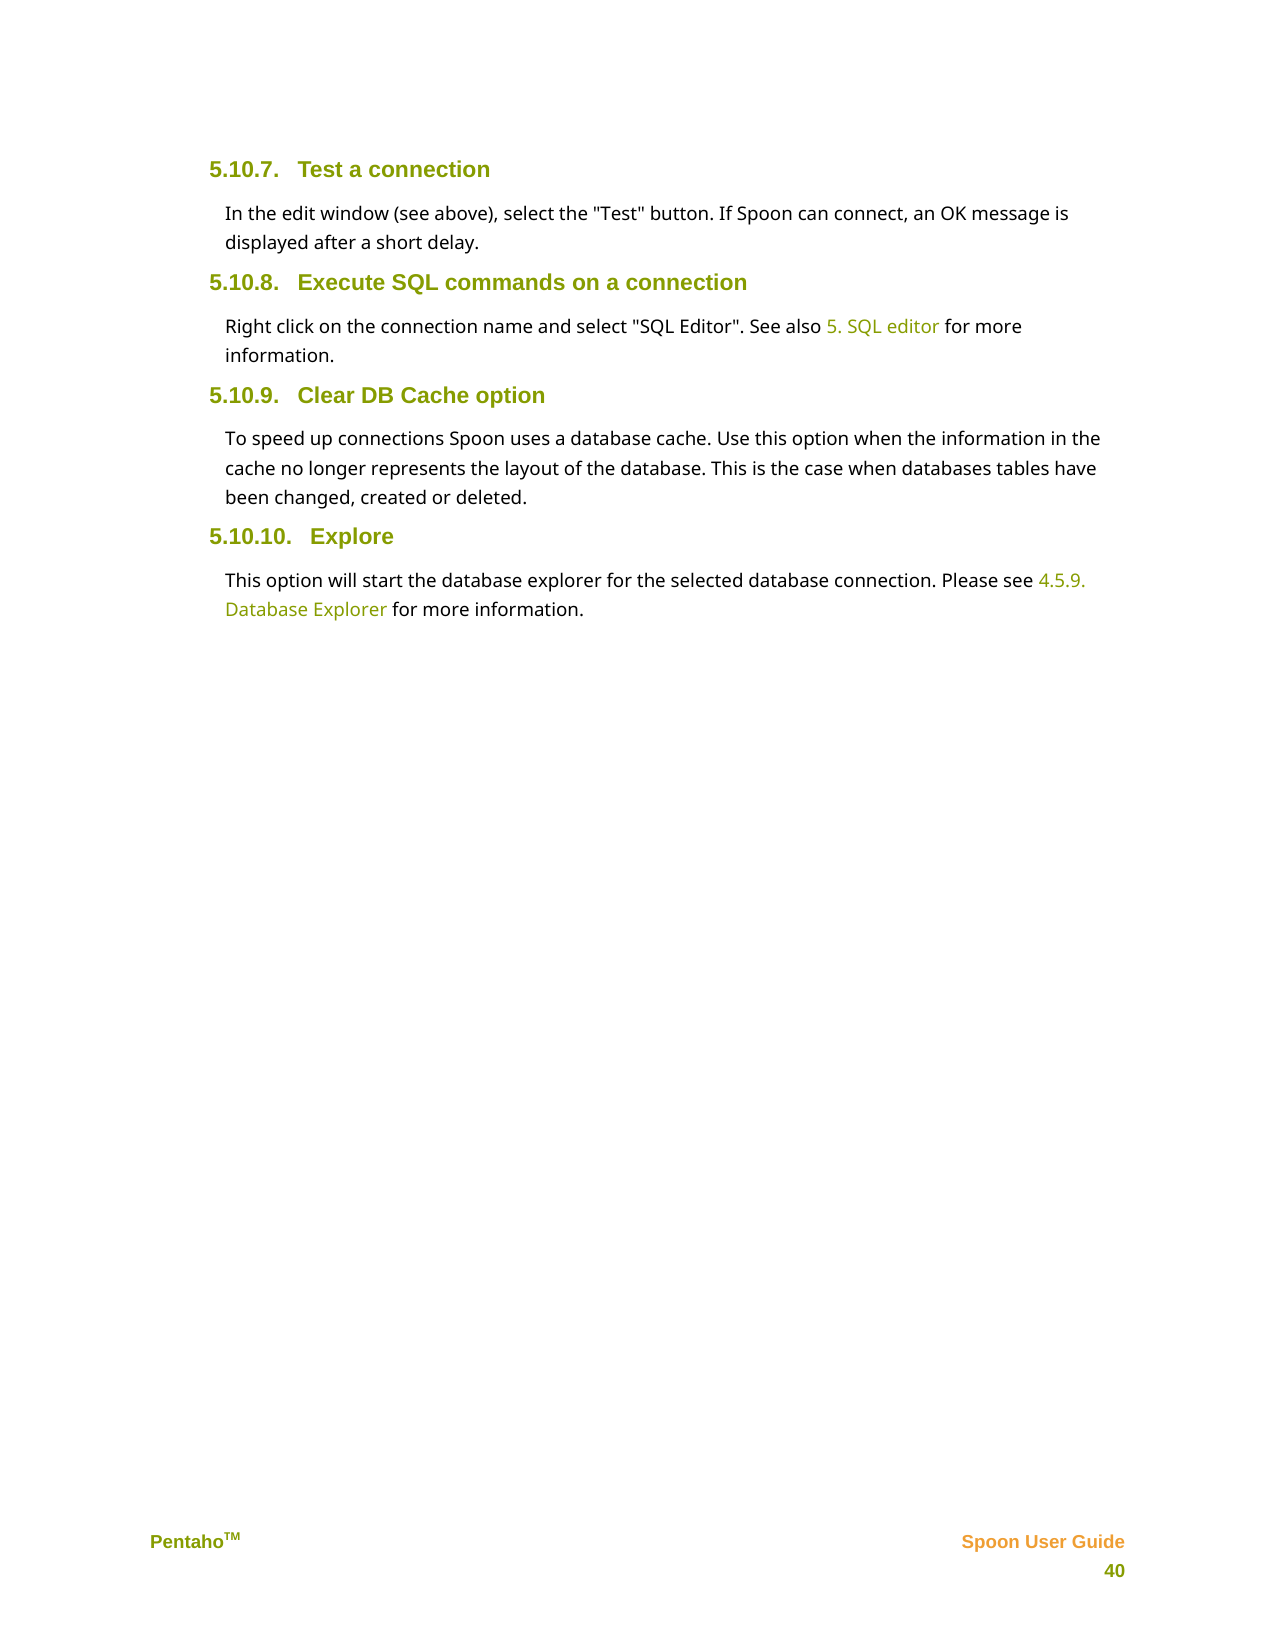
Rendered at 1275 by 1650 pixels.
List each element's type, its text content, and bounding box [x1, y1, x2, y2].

text To speed up connections Spoon uses a database cache. Use this option when the information in the cache no longer represents the layout of the database. This is the case when databases tables have been changed, created or deleted. [225, 422, 1125, 510]
subtitle Execute SQL commands on a connection [209, 263, 1125, 297]
subtitle Clear DB Cache option [209, 375, 1125, 410]
text Right click on the connection name and select "SQL Editor". See also 5. SQL editor for more information. [225, 310, 1125, 368]
subtitle Test a connection [209, 150, 1125, 185]
text This option will start the database explorer for the selected database connection. Please see 4.5.9. Database Explorer for more information. [225, 564, 1125, 622]
text In the edit window (see above), select the "Test" button. If Spoon can connect, an OK message is displayed after a short delay. [225, 197, 1125, 256]
subtitle Explore [209, 517, 1125, 552]
